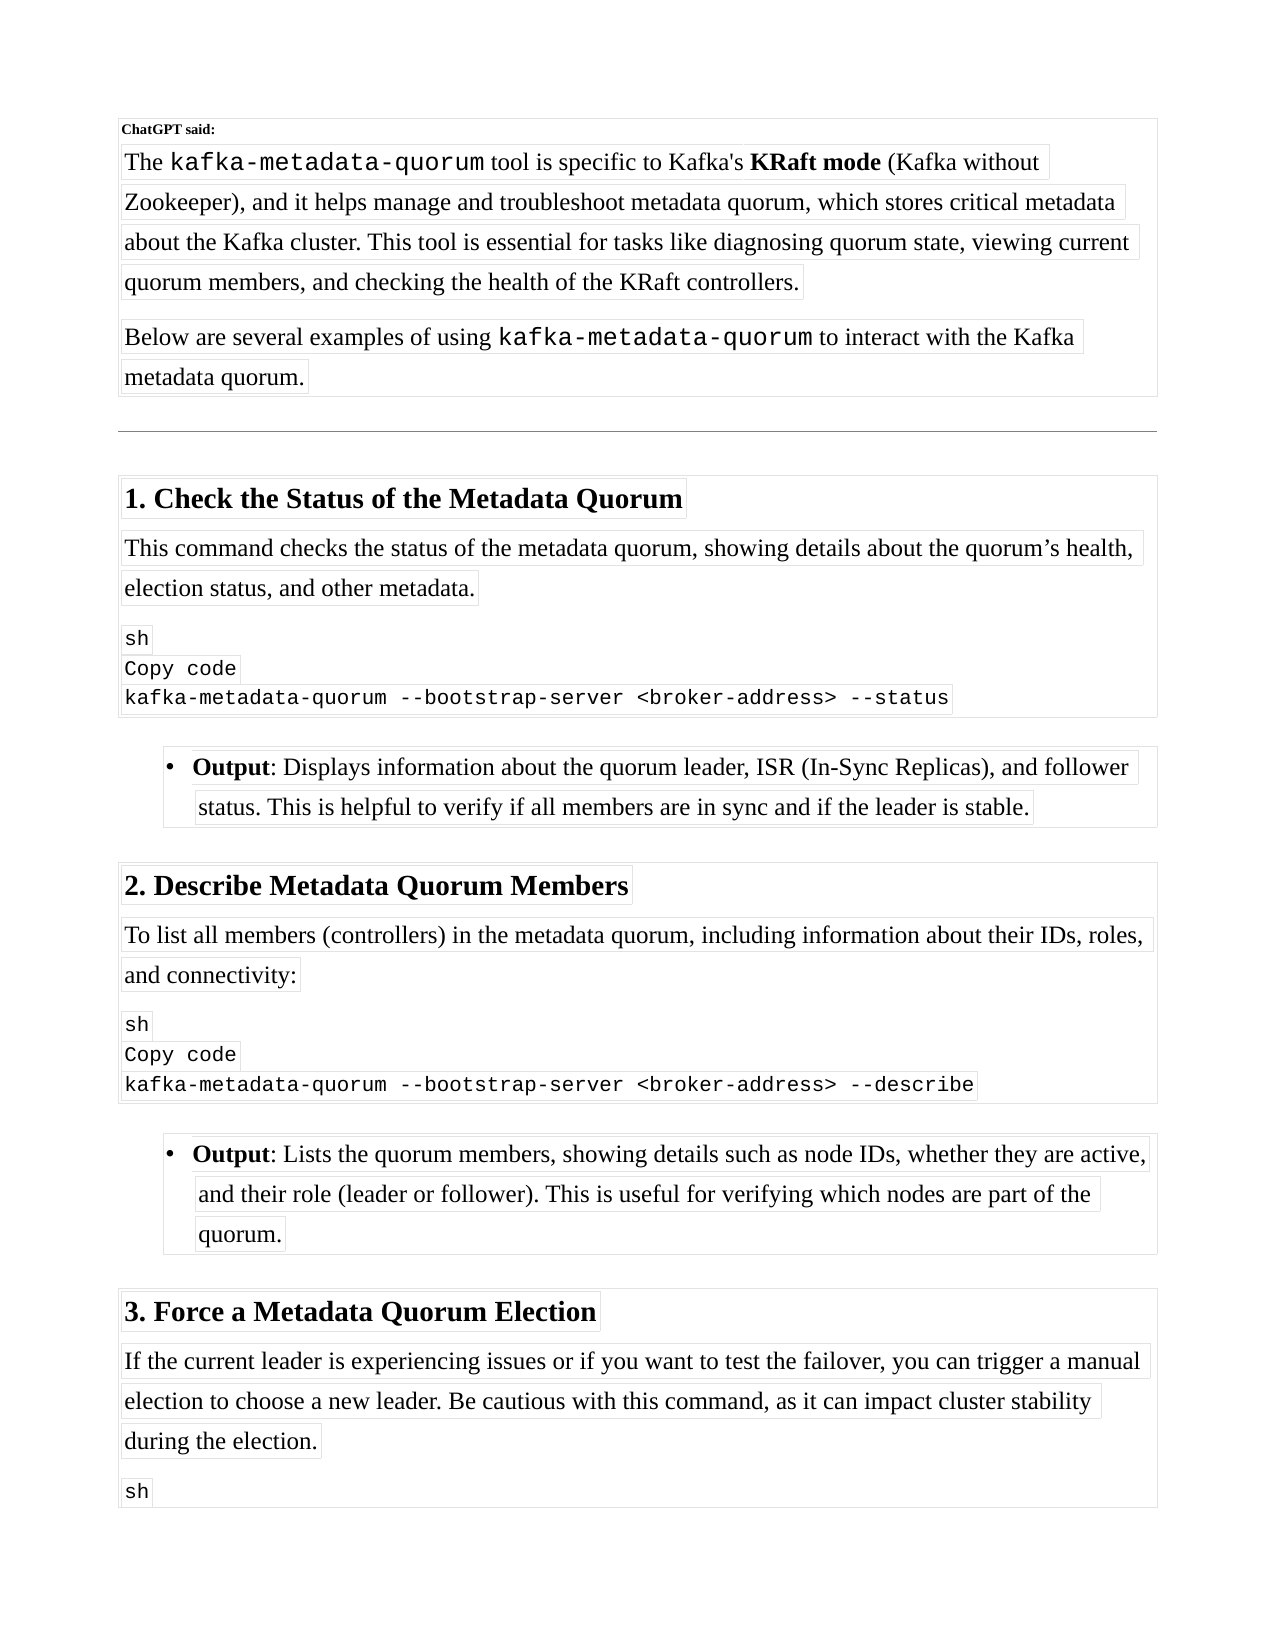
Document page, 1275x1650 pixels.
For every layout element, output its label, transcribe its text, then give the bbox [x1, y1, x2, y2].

text Copy code [153, 652, 1157, 681]
text Copy code [122, 1042, 240, 1068]
text Copy code [122, 656, 240, 681]
text If the current leader is experiencing issues or if you want to test the failover, you can trigger a manual election to choose a new leader. Be cautious with this command, as it can impact cluster stability during the election. [119, 1340, 1157, 1458]
text kafka-metadata-quorum --bootstrap-server <broker-address> --describe [119, 1068, 1157, 1103]
subtitle 3. Force a Metadata Quorum Election [119, 1289, 1157, 1331]
text Below are several examples of using kafka-metadata-quorum to interact with the Kafka metadata quorum. [119, 316, 1157, 396]
text sh [119, 1475, 1157, 1507]
text To list all members (controllers) in the metadata quorum, including information about their IDs, roles, and connectivity: [119, 914, 1157, 992]
text This command checks the status of the metadata quorum, showing details about the quorum’s health, election status, and other metadata. [119, 527, 1157, 605]
subtitle ChatGPT said: [119, 119, 1157, 138]
list Output: Lists the quorum members, showing details such as node IDs, whether they are active, and their role (leader or follower). This is useful for verifying which nodes are part of the quorum. [164, 1134, 1157, 1254]
subtitle 1. Check the Status of the Metadata Quorum [119, 476, 1157, 518]
text Copy code [153, 1038, 1157, 1068]
subtitle 2. Describe Metadata Quorum Members [119, 863, 1157, 904]
list Output: Displays information about the quorum leader, ISR (In-Sync Replicas), and follower status. This is helpful to verify if all members are in sync and if the leader is stable. [164, 747, 1157, 827]
text The kafka-metadata-quorum tool is specific to Kafka's KRaft mode (Kafka without Zookeeper), and it helps manage and troubleshoot metadata quorum, which stores critical metadata about the Kafka cluster. This tool is essential for tasks like diagnosing quorum state, viewing current quorum members, and checking the health of the KRaft controllers. [119, 141, 1157, 299]
text sh [119, 1008, 1157, 1038]
text sh [119, 622, 1157, 652]
text kafka-metadata-quorum --bootstrap-server <broker-address> --status [119, 681, 1157, 717]
